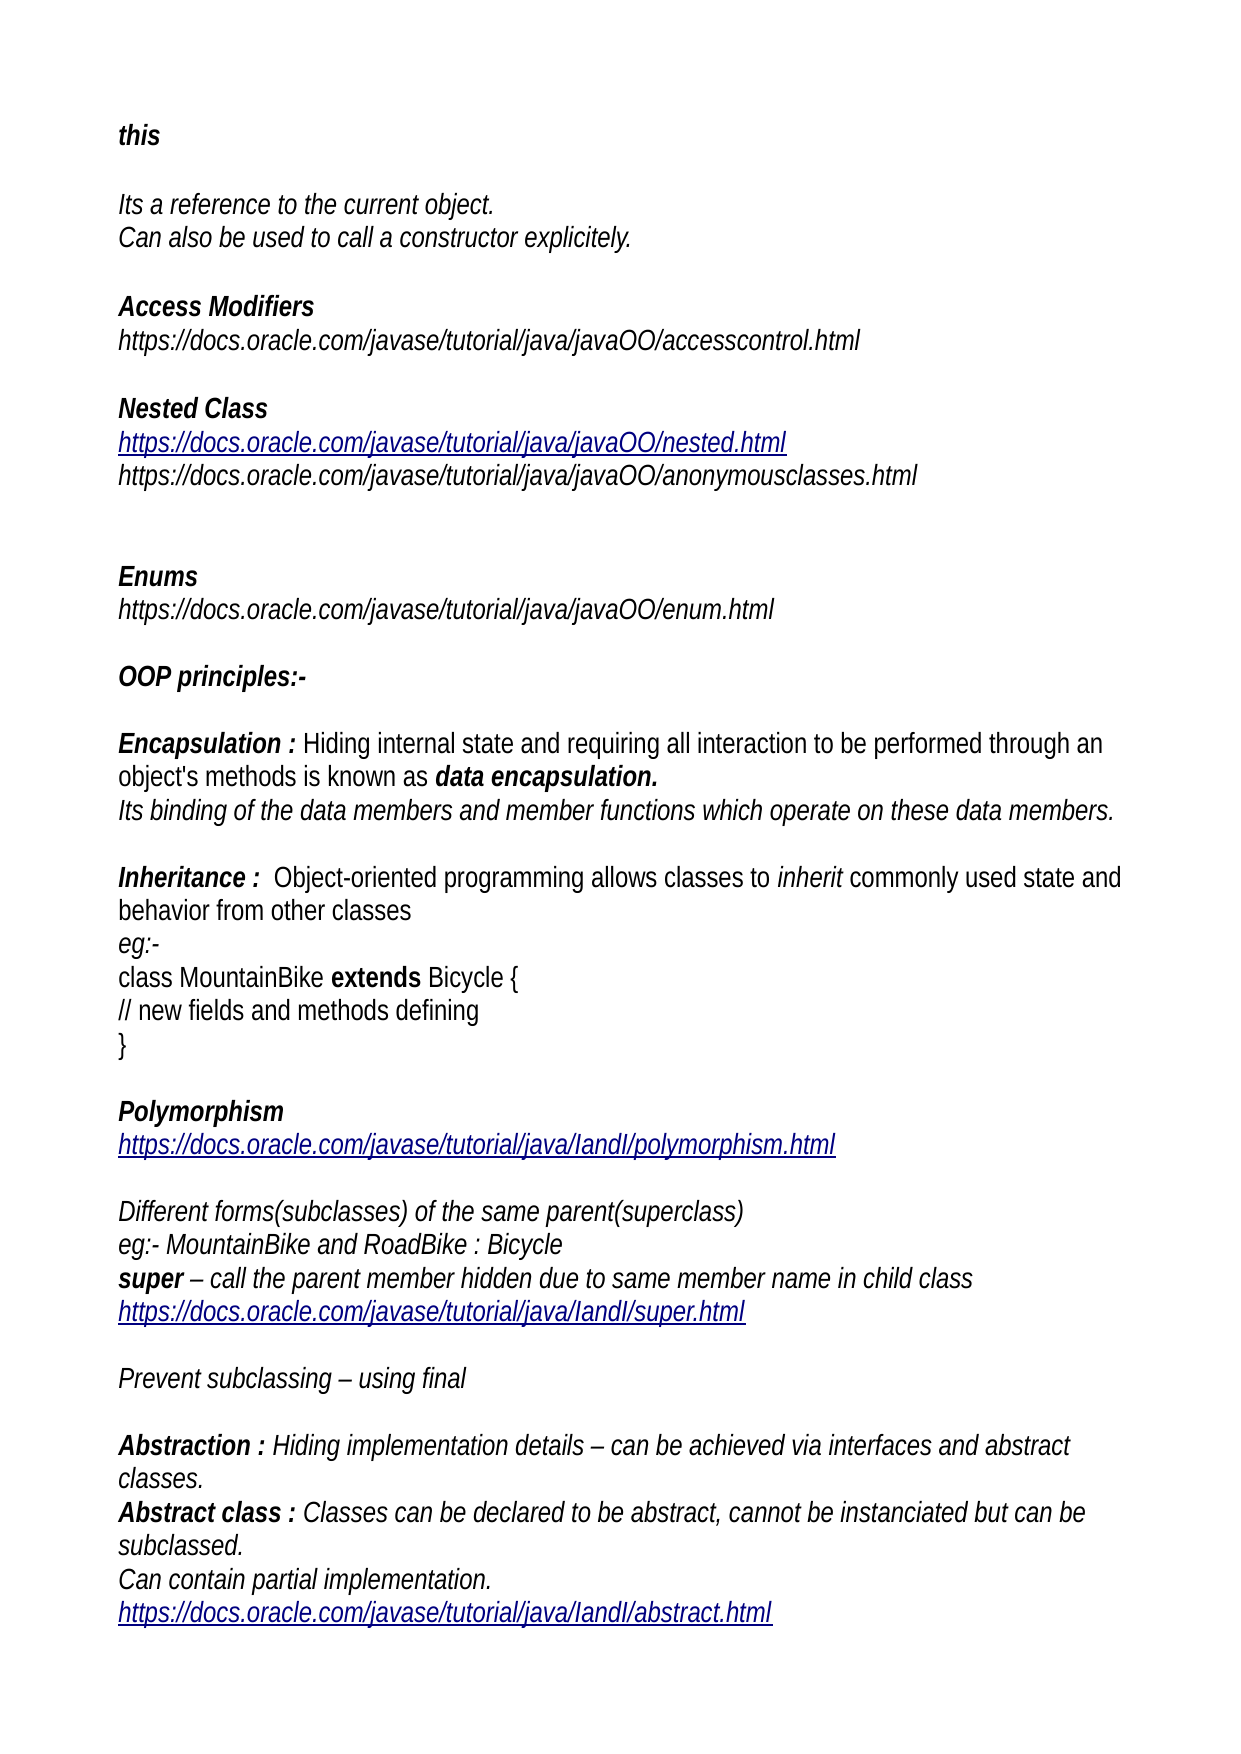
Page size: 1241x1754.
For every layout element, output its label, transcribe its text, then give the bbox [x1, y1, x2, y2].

text super – call the parent member hidden due to same member name in child class [118, 1261, 1122, 1294]
text https://docs.oracle.com/javase/tutorial/java/IandI/super.html [118, 1294, 1122, 1328]
text Inheritance : Object-oriented programming allows classes to inherit commonly used state and behavior from other classes [118, 860, 1122, 927]
text https://docs.oracle.com/javase/tutorial/java/IandI/polymorphism.html [118, 1127, 1122, 1161]
text Abstraction : Hiding implementation details – can be achieved via interfaces and abstract classes. [118, 1428, 1122, 1495]
text Different forms(subclasses) of the same parent(superclass) [118, 1194, 1122, 1227]
text eg:- [118, 927, 1122, 960]
text } [118, 1027, 1122, 1060]
text Can also be used to call a constructor explicitely. [118, 220, 1122, 254]
text https://docs.oracle.com/javase/tutorial/java/javaOO/accesscontrol.html [118, 323, 1122, 356]
text this [118, 118, 1122, 152]
text https://docs.oracle.com/javase/tutorial/java/javaOO/anonymousclasses.html [118, 458, 1122, 492]
text Access Modifiers [118, 289, 1122, 323]
text Polymorphism [118, 1094, 1122, 1127]
text Can contain partial implementation. [118, 1562, 1122, 1595]
text OOP principles:- [118, 659, 1122, 692]
text https://docs.oracle.com/javase/tutorial/java/javaOO/enum.html [118, 592, 1122, 626]
text eg:- MountainBike and RoadBike : Bicycle [118, 1227, 1122, 1261]
text class MountainBike extends Bicycle { [118, 960, 1122, 993]
text Enums [118, 559, 1122, 592]
text Its a reference to the current object. [118, 187, 1122, 220]
text Encapsulation : Hiding internal state and requiring all interaction to be performed through an object's methods is known as data encapsulation. [118, 726, 1122, 793]
text https://docs.oracle.com/javase/tutorial/java/javaOO/nested.html [118, 425, 1122, 458]
text Prevent subclassing – using final [118, 1361, 1122, 1395]
text https://docs.oracle.com/javase/tutorial/java/IandI/abstract.html [118, 1595, 1122, 1629]
text Nested Class [118, 392, 1122, 425]
text // new fields and methods defining [118, 993, 1122, 1027]
text Abstract class : Classes can be declared to be abstract, cannot be instanciated but can be subclassed. [118, 1495, 1122, 1562]
text Its binding of the data members and member functions which operate on these data members. [118, 793, 1122, 826]
